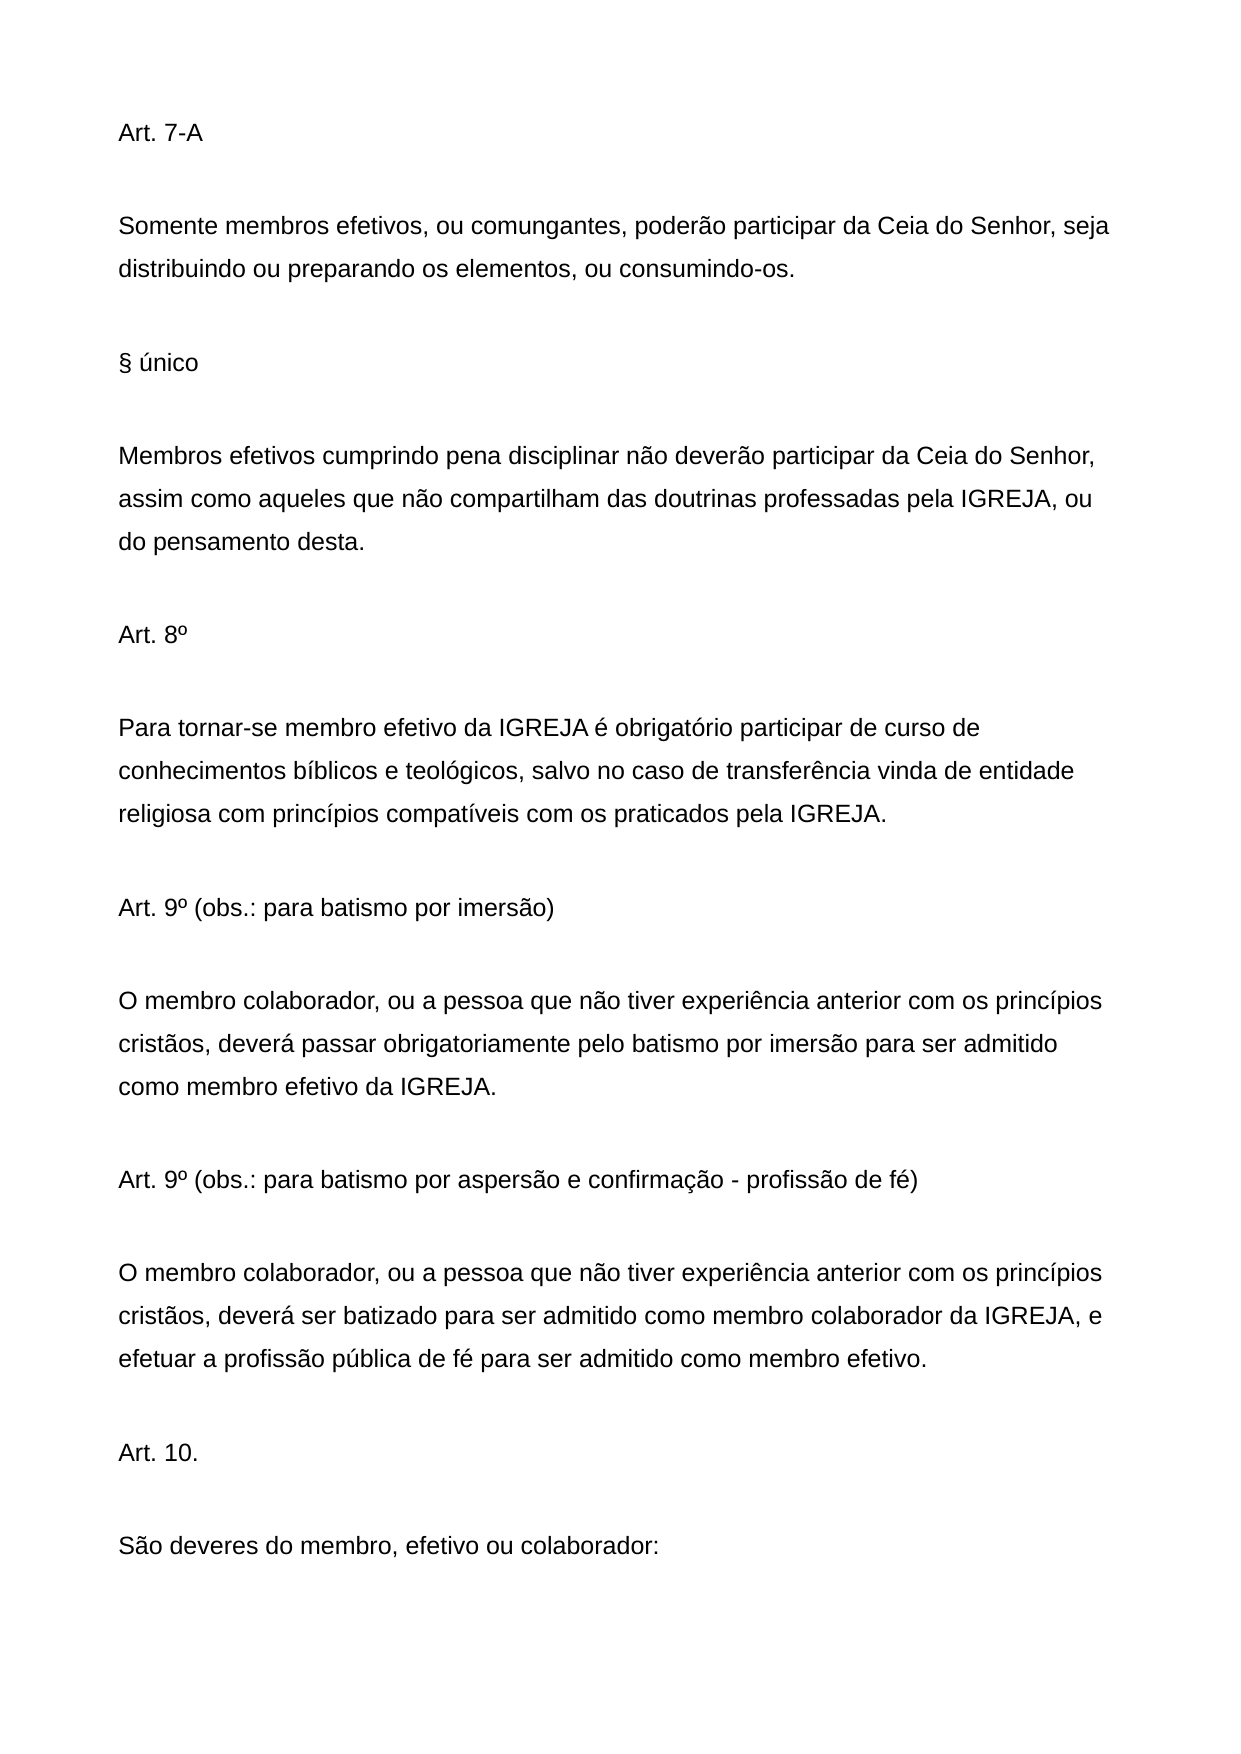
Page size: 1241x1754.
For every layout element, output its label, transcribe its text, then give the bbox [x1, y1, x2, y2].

text Art. 7-A [118, 118, 1122, 147]
text Para tornar-se membro efetivo da IGREJA é obrigatório participar de curso de conhecimentos bíblicos e teológicos, salvo no caso de transferência vinda de entidade religiosa com princípios compatíveis com os praticados pela IGREJA. [118, 713, 1122, 828]
text Somente membros efetivos, ou comungantes, poderão participar da Ceia do Senhor, seja distribuindo ou preparando os elementos, ou consumindo-os. [118, 211, 1122, 283]
text Art. 9º (obs.: para batismo por imersão) [118, 892, 1122, 921]
text O membro colaborador, ou a pessoa que não tiver experiência anterior com os princípios cristãos, deverá passar obrigatoriamente pelo batismo por imersão para ser admitido como membro efetivo da IGREJA. [118, 986, 1122, 1101]
text O membro colaborador, ou a pessoa que não tiver experiência anterior com os princípios cristãos, deverá ser batizado para ser admitido como membro colaborador da IGREJA, e efetuar a profissão pública de fé para ser admitido como membro efetivo. [118, 1258, 1122, 1373]
text Art. 8º [118, 620, 1122, 649]
text São deveres do membro, efetivo ou colaborador: [118, 1531, 1122, 1559]
text Art. 9º (obs.: para batismo por aspersão e confirmação - profissão de fé) [118, 1165, 1122, 1194]
text Membros efetivos cumprindo pena disciplinar não deverão participar da Ceia do Senhor, assim como aqueles que não compartilham das doutrinas professadas pela IGREJA, ou do pensamento desta. [118, 441, 1122, 556]
text § único [118, 347, 1122, 376]
text Art. 10. [118, 1437, 1122, 1466]
